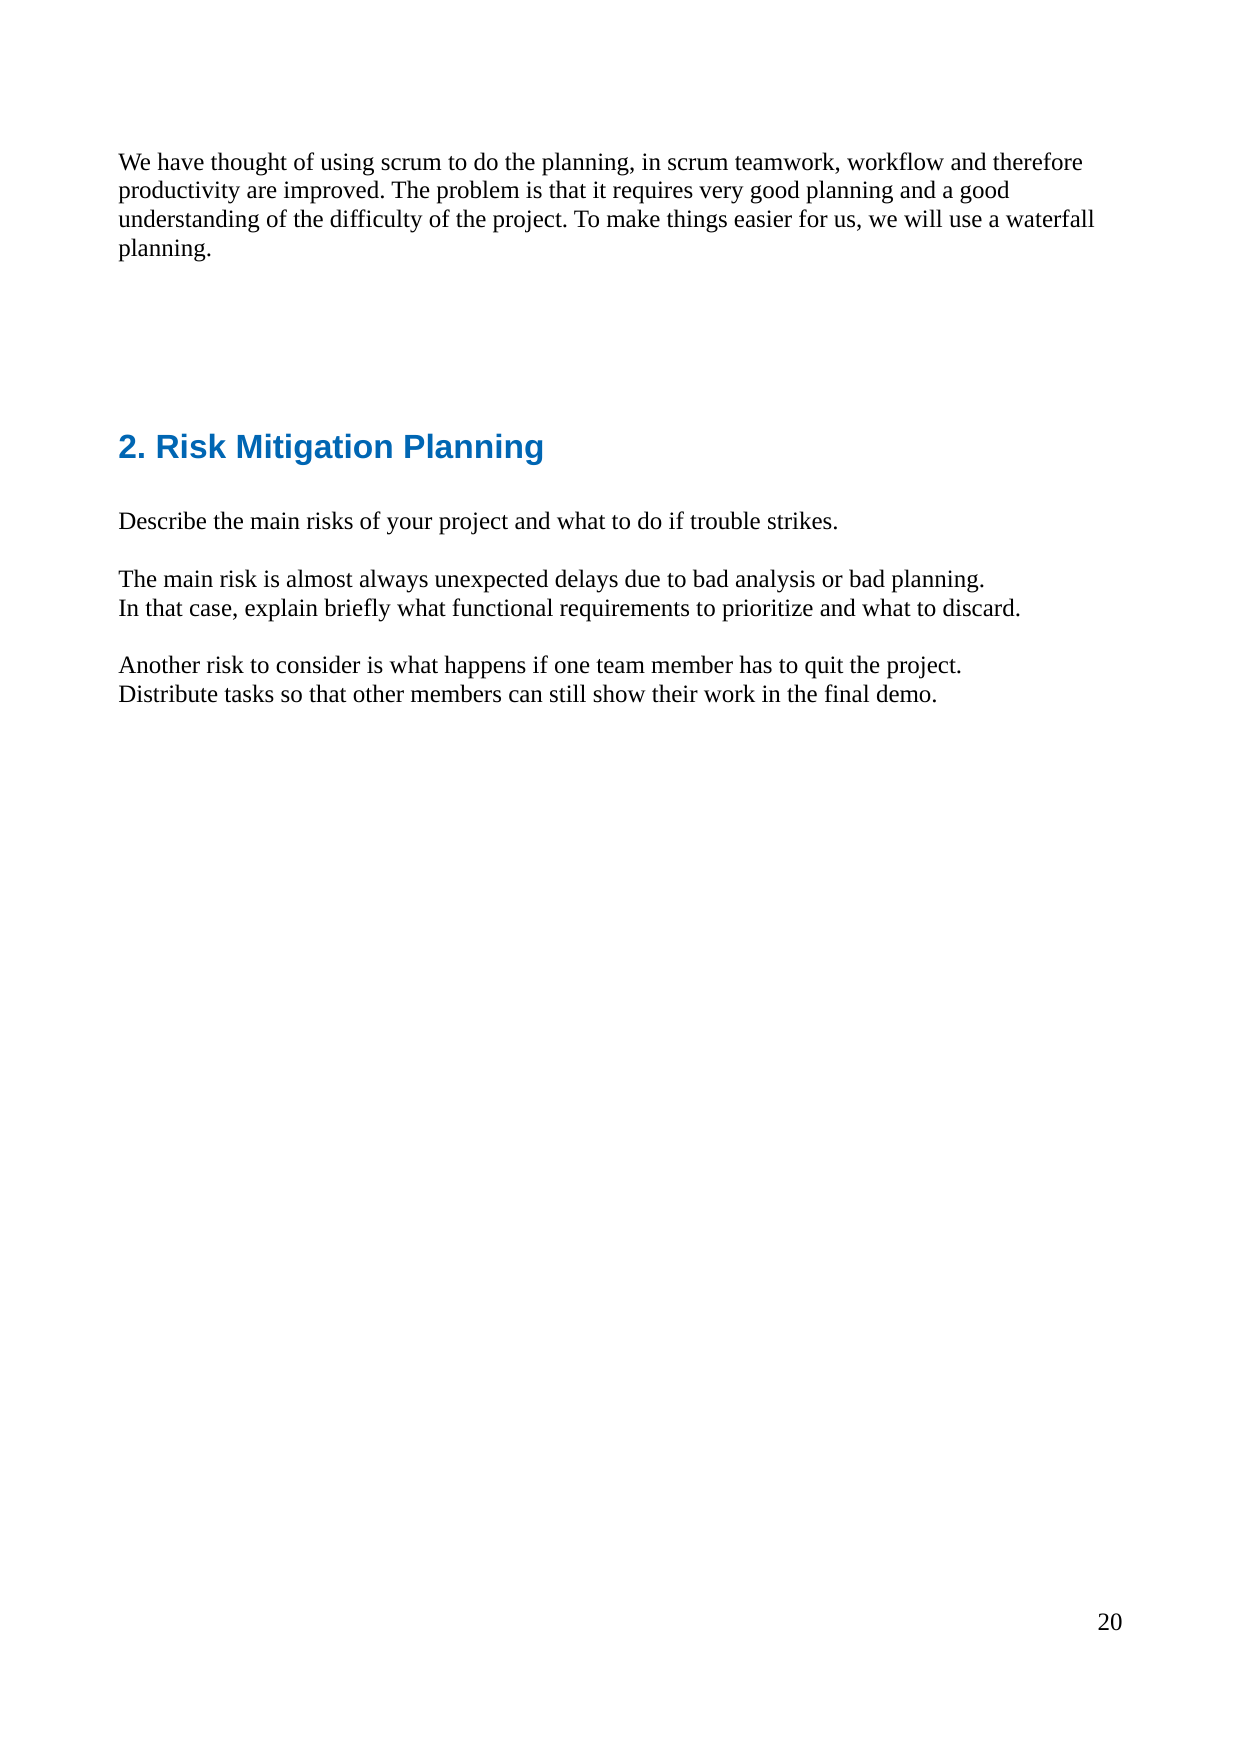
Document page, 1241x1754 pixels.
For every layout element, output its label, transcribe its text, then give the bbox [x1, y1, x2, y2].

text The main risk is almost always unexpected delays due to bad analysis or bad planning. [118, 564, 1122, 593]
text Describe the main risks of your project and what to do if trouble strikes. [118, 506, 1122, 535]
text In that case, explain briefly what functional requirements to prioritize and what to discard. [118, 593, 1122, 621]
text Another risk to consider is what happens if one team member has to quit the project. Distribute tasks so that other members can still show their work in the final demo. [118, 650, 1122, 708]
text We have thought of using scrum to do the planning, in scrum teamwork, workflow and therefore productivity are improved. The problem is that it requires very good planning and a good understanding of the difficulty of the project. To make things easier for us, we will use a waterfall planning. [118, 147, 1122, 262]
subtitle 2. Risk Mitigation Planning [118, 426, 1122, 465]
